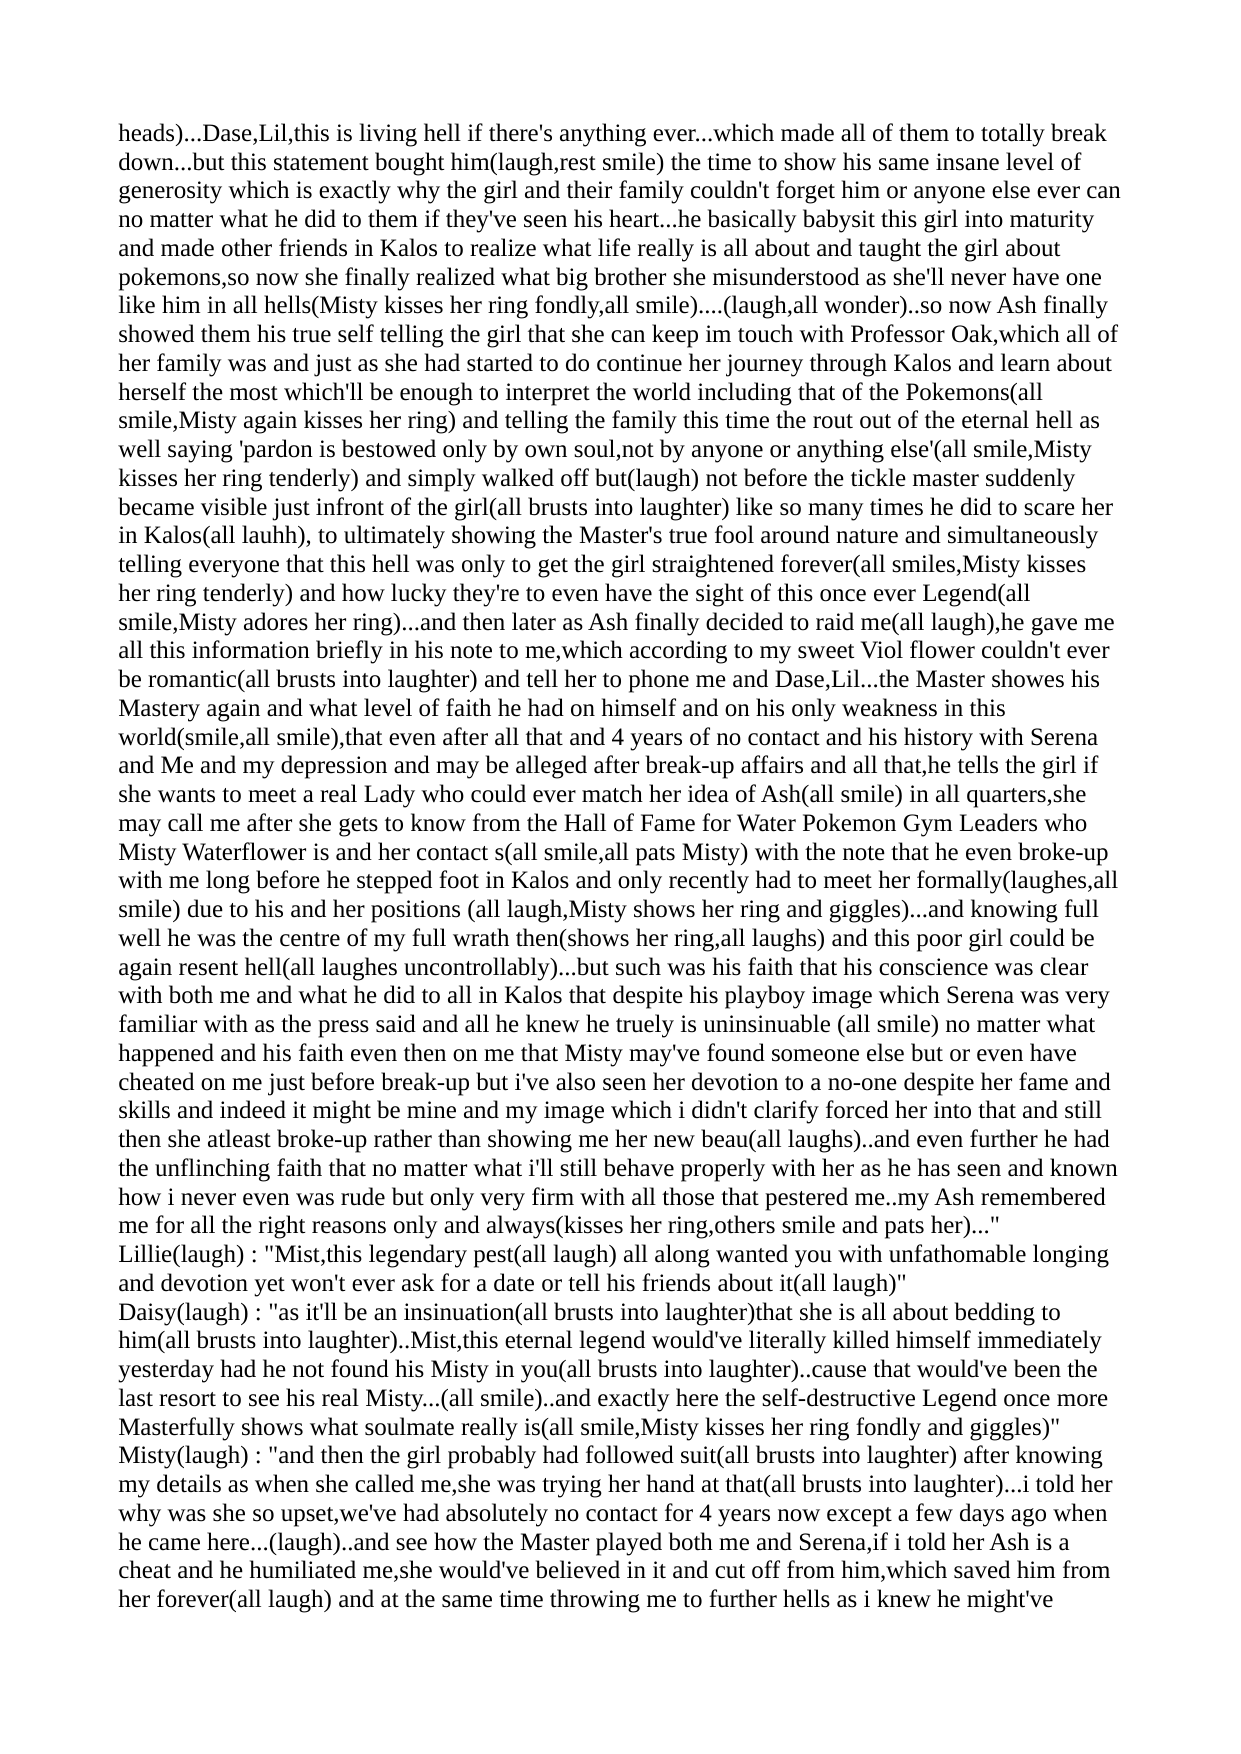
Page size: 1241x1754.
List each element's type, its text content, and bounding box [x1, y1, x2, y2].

text heads)...Dase,Lil,this is living hell if there's anything ever...which made all of them to totally break down...but this statement bought him(laugh,rest smile) the time to show his same insane level of generosity which is exactly why the girl and their family couldn't forget him or anyone else ever can no matter what he did to them if they've seen his heart...he basically babysit this girl into maturity and made other friends in Kalos to realize what life really is all about and taught the girl about pokemons,so now she finally realized what big brother she misunderstood as she'll never have one like him in all hells(Misty kisses her ring fondly,all smile)....(laugh,all wonder)..so now Ash finally showed them his true self telling the girl that she can keep im touch with Professor Oak,which all of her family was and just as she had started to do continue her journey through Kalos and learn about herself the most which'll be enough to interpret the world including that of the Pokemons(all smile,Misty again kisses her ring) and telling the family this time the rout out of the eternal hell as well saying 'pardon is bestowed only by own soul,not by anyone or anything else'(all smile,Misty kisses her ring tenderly) and simply walked off but(laugh) not before the tickle master suddenly became visible just infront of the girl(all brusts into laughter) like so many times he did to scare her in Kalos(all lauhh), to ultimately showing the Master's true fool around nature and simultaneously telling everyone that this hell was only to get the girl straightened forever(all smiles,Misty kisses her ring tenderly) and how lucky they're to even have the sight of this once ever Legend(all smile,Misty adores her ring)...and then later as Ash finally decided to raid me(all laugh),he gave me all this information briefly in his note to me,which according to my sweet Viol flower couldn't ever be romantic(all brusts into laughter) and tell her to phone me and Dase,Lil...the Master showes his Mastery again and what level of faith he had on himself and on his only weakness in this world(smile,all smile),that even after all that and 4 years of no contact and his history with Serena and Me and my depression and may be alleged after break-up affairs and all that,he tells the girl if she wants to meet a real Lady who could ever match her idea of Ash(all smile) in all quarters,she may call me after she gets to know from the Hall of Fame for Water Pokemon Gym Leaders who Misty Waterflower is and her contact s(all smile,all pats Misty) with the note that he even broke-up with me long before he stepped foot in Kalos and only recently had to meet her formally(laughes,all smile) due to his and her positions (all laugh,Misty shows her ring and giggles)...and knowing full well he was the centre of my full wrath then(shows her ring,all laughs) and this poor girl could be again resent hell(all laughes uncontrollably)...but such was his faith that his conscience was clear with both me and what he did to all in Kalos that despite his playboy image which Serena was very familiar with as the press said and all he knew he truely is uninsinuable (all smile) no matter what happened and his faith even then on me that Misty may've found someone else but or even have cheated on me just before break-up but i've also seen her devotion to a no-one despite her fame and skills and indeed it might be mine and my image which i didn't clarify forced her into that and still then she atleast broke-up rather than showing me her new beau(all laughs)..and even further he had the unflinching faith that no matter what i'll still behave properly with her as he has seen and known how i never even was rude but only very firm with all those that pestered me..my Ash remembered me for all the right reasons only and always(kisses her ring,others smile and pats her)..." [118, 118, 1122, 1239]
text Daisy(laugh) : "as it'll be an insinuation(all brusts into laughter)that she is all about bedding to him(all brusts into laughter)..Mist,this eternal legend would've literally killed himself immediately yesterday had he not found his Misty in you(all brusts into laughter)..cause that would've been the last resort to see his real Misty...(all smile)..and exactly here the self-destructive Legend once more Masterfully shows what soulmate really is(all smile,Misty kisses her ring fondly and giggles)" [118, 1297, 1122, 1441]
text Lillie(laugh) : "Mist,this legendary pest(all laugh) all along wanted you with unfathomable longing and devotion yet won't ever ask for a date or tell his friends about it(all laugh)" [118, 1239, 1122, 1297]
text Misty(laugh) : "and then the girl probably had followed suit(all brusts into laughter) after knowing my details as when she called me,she was trying her hand at that(all brusts into laughter)...i told her why was she so upset,we've had absolutely no contact for 4 years now except a few days ago when he came here...(laugh)..and see how the Master played both me and Serena,if i told her Ash is a cheat and he humiliated me,she would've believed in it and cut off from him,which saved him from her forever(all laugh) and at the same time throwing me to further hells as i knew he might've [118, 1441, 1122, 1613]
